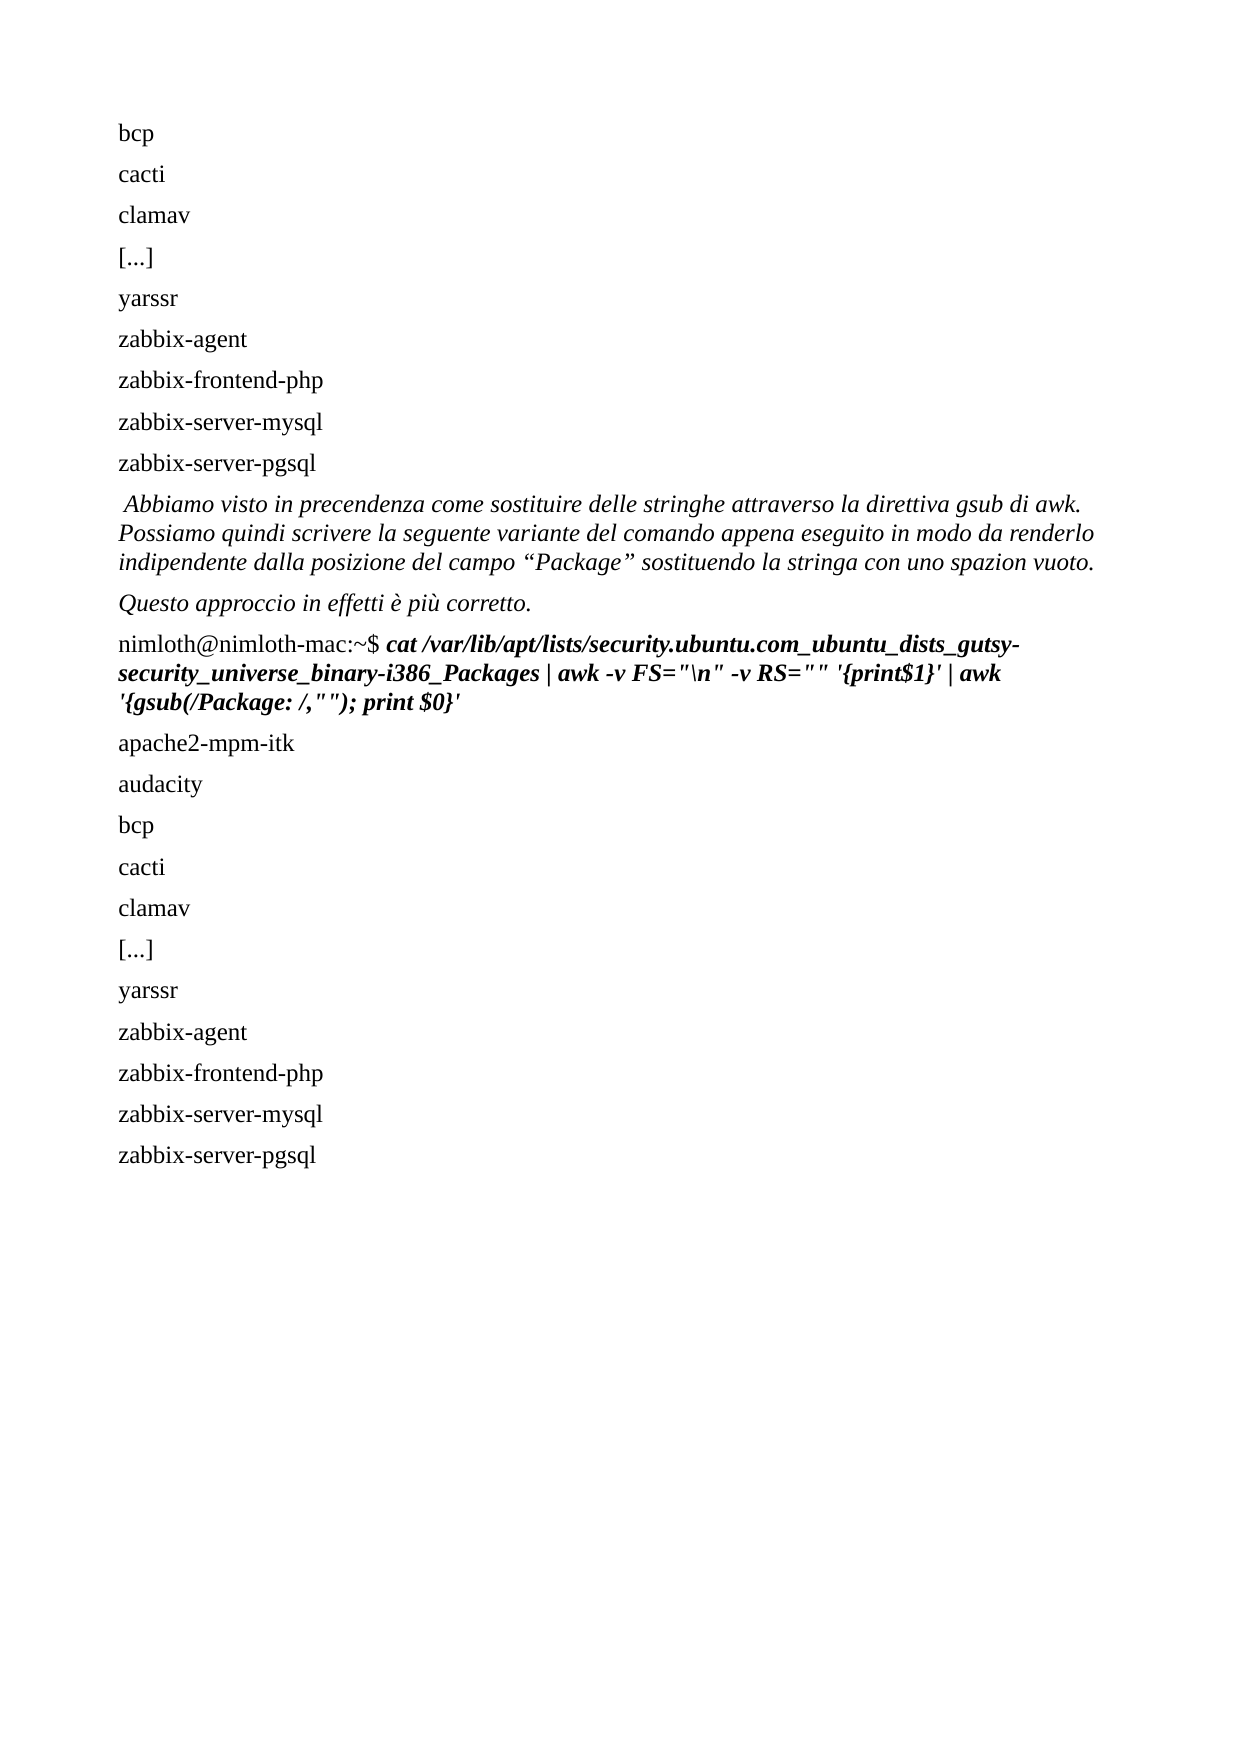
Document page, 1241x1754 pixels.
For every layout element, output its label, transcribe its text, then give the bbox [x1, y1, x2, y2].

text bcp [118, 118, 1122, 147]
text [...] [118, 242, 1122, 271]
text zabbix-agent [118, 324, 1122, 353]
text apache2-mpm-itk [118, 728, 1122, 757]
text zabbix-server-mysql [118, 407, 1122, 436]
text clamav [118, 201, 1122, 229]
text clamav [118, 893, 1122, 922]
text zabbix-server-pgsql [118, 448, 1122, 477]
text cacti [118, 852, 1122, 881]
text zabbix-server-mysql [118, 1099, 1122, 1128]
text zabbix-agent [118, 1017, 1122, 1046]
text audacity [118, 769, 1122, 798]
text zabbix-frontend-php [118, 366, 1122, 394]
text Questo approccio in effetti è più corretto. [118, 588, 1122, 617]
text nimloth@nimloth-mac:~$ cat /var/lib/apt/lists/security.ubuntu.com_ubuntu_dists_gutsy-security_universe_binary-i386_Packages | awk -v FS="\n" -v RS="" '{print$1}' | awk '{gsub(/Package: /,""); print $0}' [118, 629, 1122, 716]
text yarssr [118, 283, 1122, 312]
text bcp [118, 811, 1122, 839]
text yarssr [118, 976, 1122, 1004]
text Abbiamo visto in precendenza come sostituire delle stringhe attraverso la direttiva gsub di awk. Possiamo quindi scrivere la seguente variante del comando appena eseguito in modo da renderlo indipendente dalla posizione del campo “Package” sostituendo la stringa con uno spazion vuoto. [118, 489, 1122, 576]
text [...] [118, 934, 1122, 963]
text cacti [118, 159, 1122, 188]
text zabbix-server-pgsql [118, 1141, 1122, 1169]
text zabbix-frontend-php [118, 1058, 1122, 1087]
